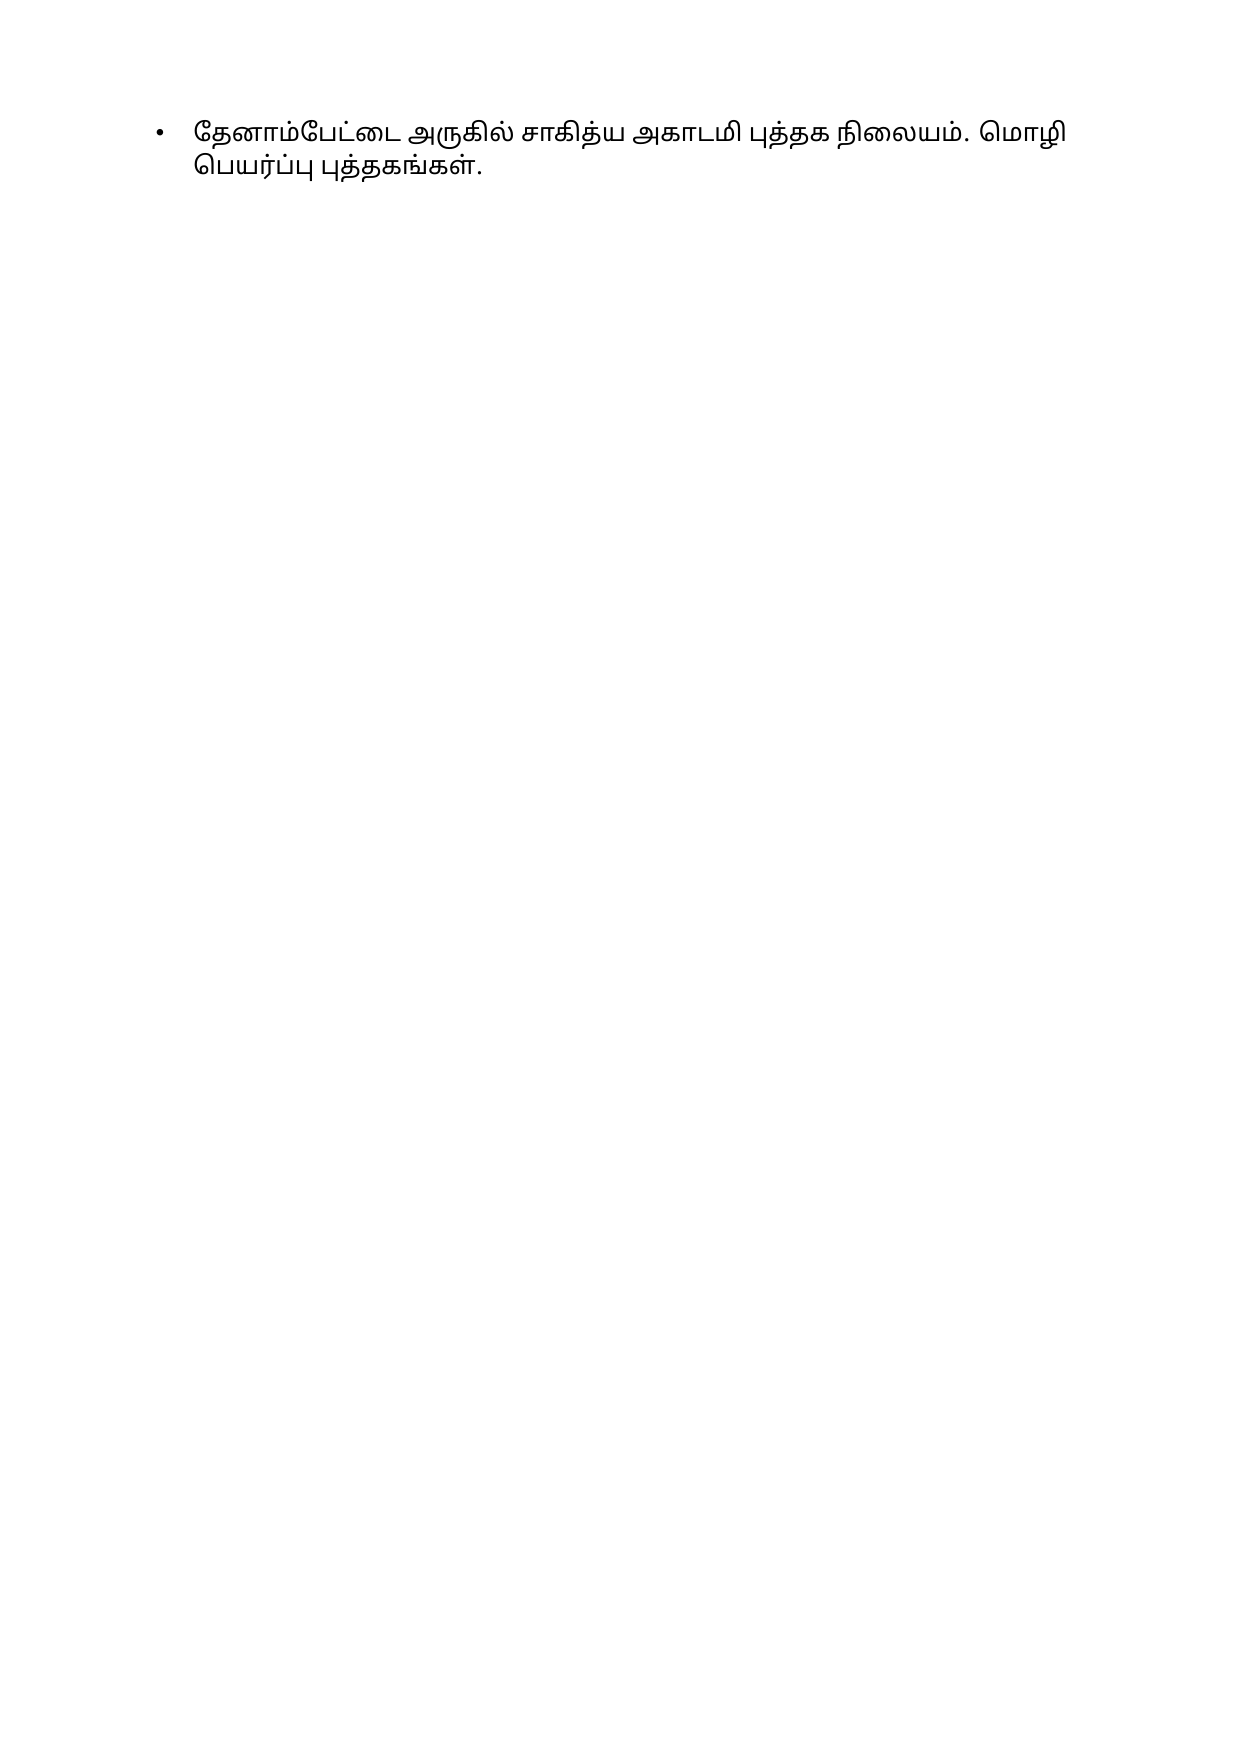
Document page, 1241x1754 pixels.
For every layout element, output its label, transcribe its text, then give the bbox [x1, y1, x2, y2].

list தேனாம்பேட்டை அருகில் சாகித்ய அகாடமி புத்தக நிலையம். மொழி பெயர்ப்பு புத்தகங்கள். [156, 118, 1122, 185]
